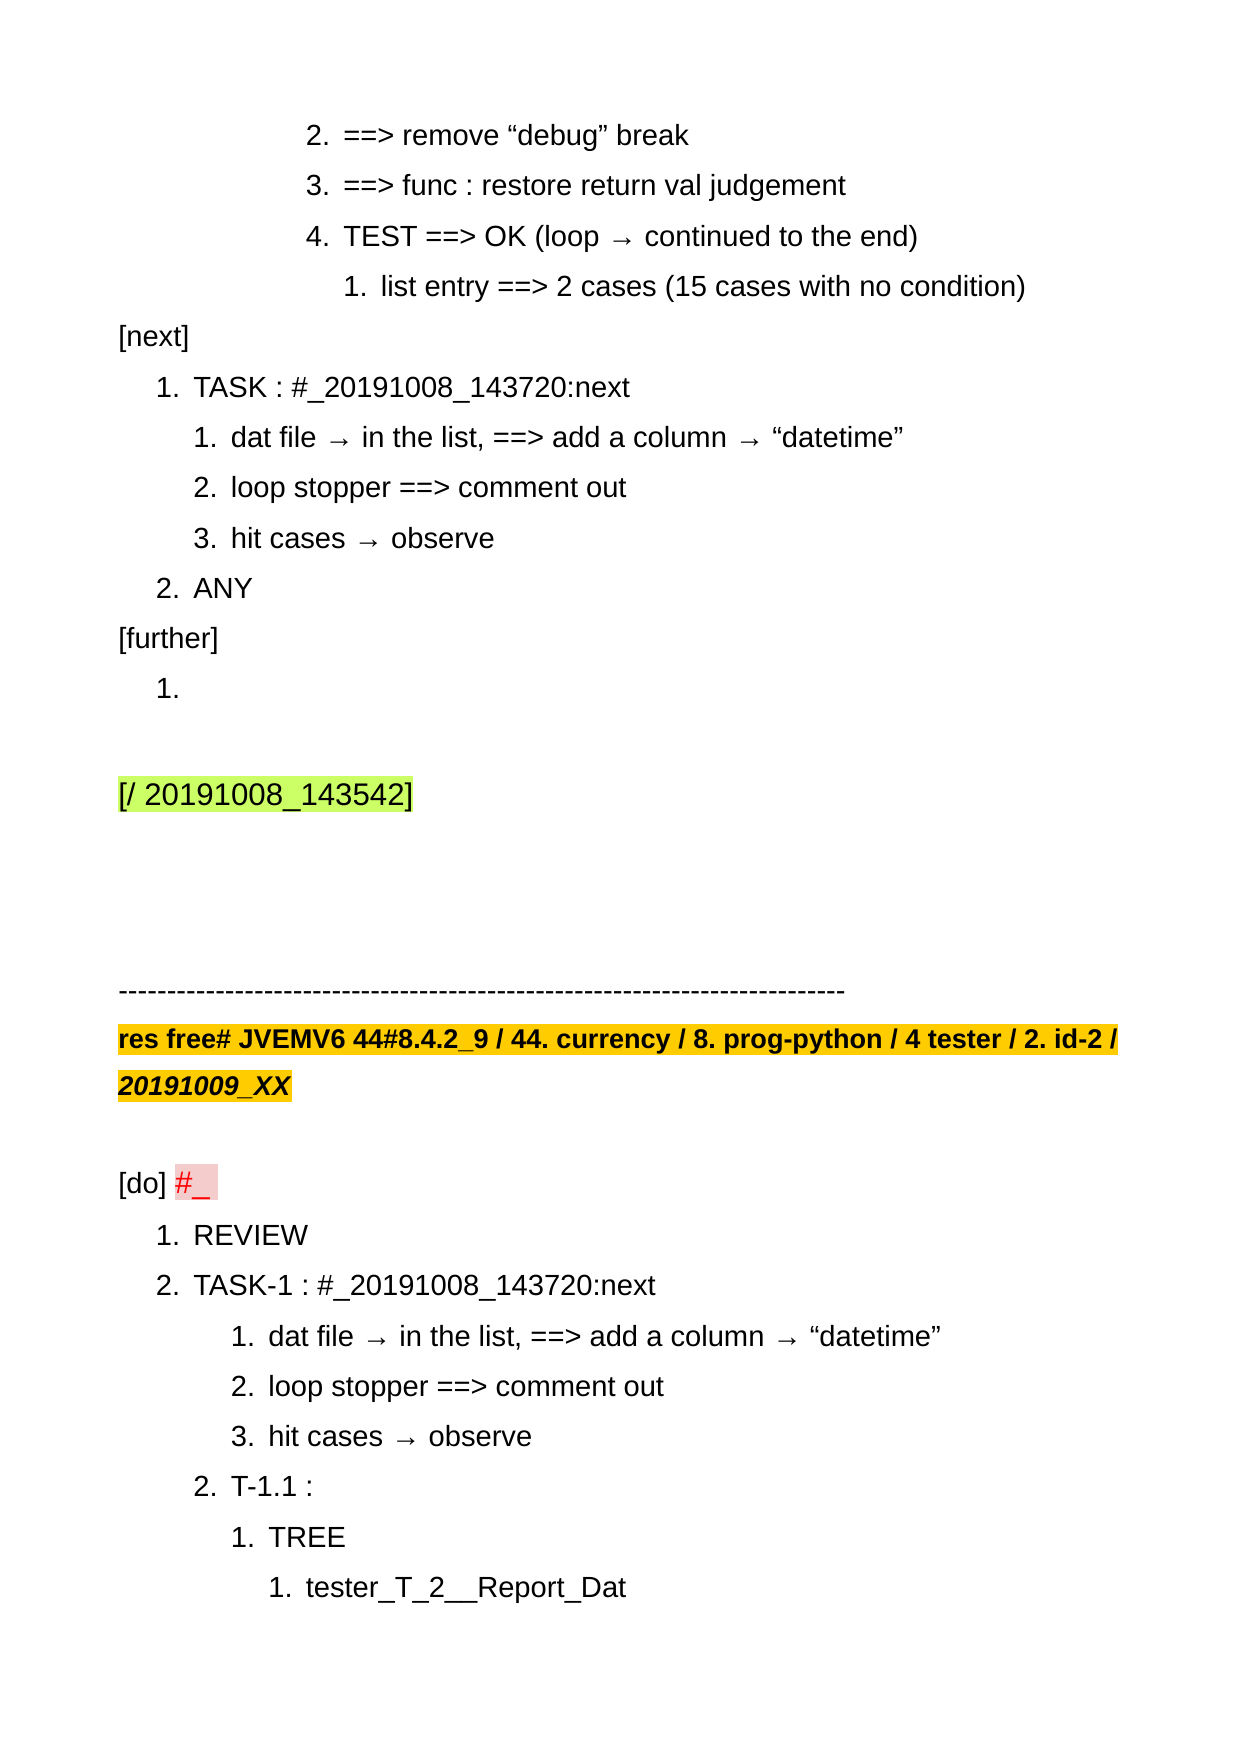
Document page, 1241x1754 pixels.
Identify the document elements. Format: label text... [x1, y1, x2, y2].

list hit cases → observe [193, 521, 1122, 554]
list TEST ==> OK (loop → continued to the end) [306, 219, 1122, 252]
list hit cases → observe [231, 1419, 1122, 1453]
list TASK-1 : #_20191008_143720:next [156, 1268, 1122, 1302]
list ANY [156, 571, 1122, 604]
list tester_T_2__Report_Dat [268, 1570, 1122, 1604]
text [do] #_ [118, 1164, 1122, 1200]
text res free# JVEMV6 44#8.4.2_9 / 44. currency / 8. prog-python / 4 tester / 2. id-2 / 20191009_XX [118, 1023, 1122, 1102]
text --------------------------------------------------------------------------- [118, 973, 1122, 1007]
list list entry ==> 2 cases (15 cases with no condition) [343, 269, 1122, 303]
list TASK : #_20191008_143720:next [156, 370, 1122, 403]
list dat file → in the list, ==> add a column → “datetime” [231, 1318, 1122, 1352]
text [further] [118, 621, 1122, 655]
list REVIEW [156, 1218, 1122, 1251]
list T-1.1 : [193, 1469, 1122, 1503]
list loop stopper ==> comment out [231, 1369, 1122, 1402]
list ==> func : restore return val judgement [306, 168, 1122, 202]
text [next] [118, 319, 1122, 353]
list loop stopper ==> comment out [193, 470, 1122, 504]
list TREE [231, 1520, 1122, 1553]
text [/ 20191008_143542] [118, 722, 1122, 812]
list ==> remove “debug” break [306, 118, 1122, 152]
list dat file → in the list, ==> add a column → “datetime” [193, 420, 1122, 453]
